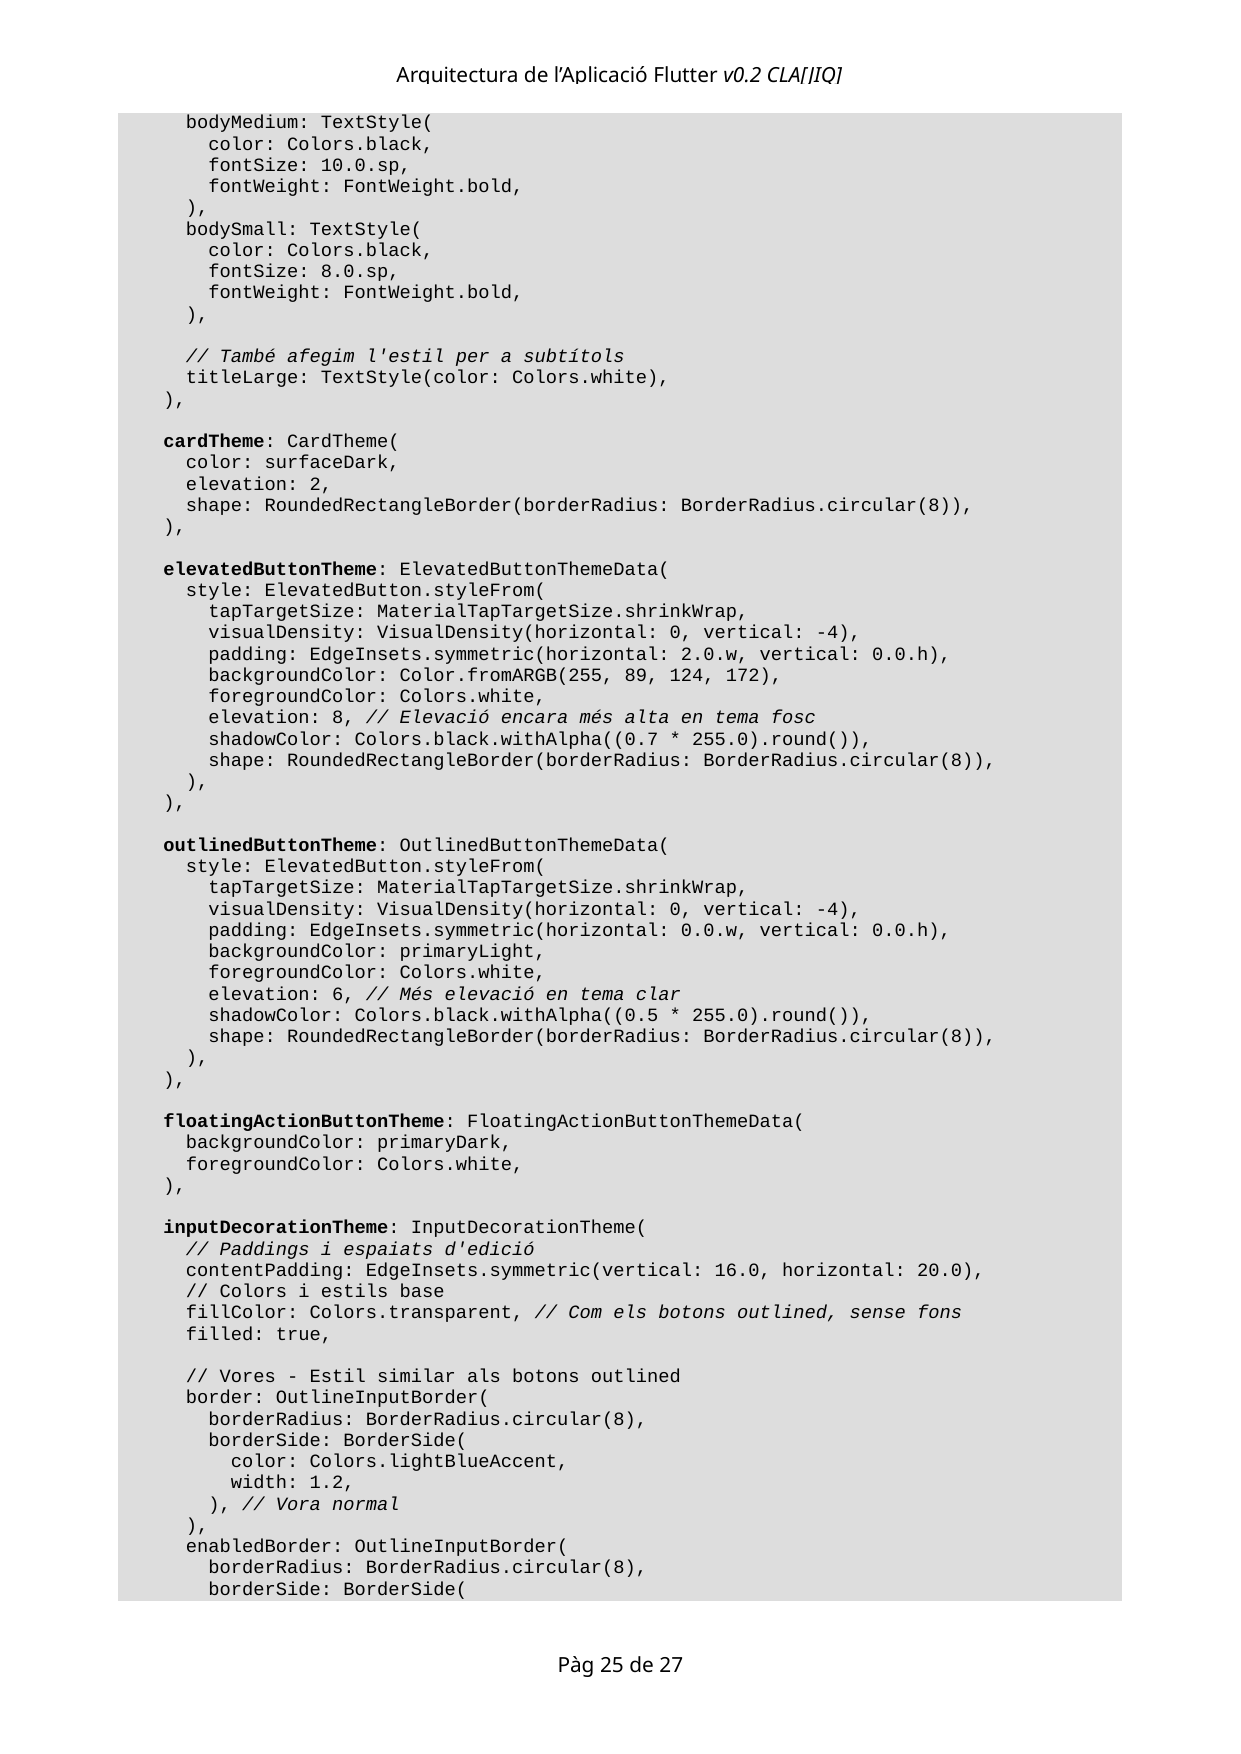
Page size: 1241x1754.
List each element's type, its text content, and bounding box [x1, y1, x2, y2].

text padding: EdgeInsets.symmetric(horizontal: 0.0.w, vertical: 0.0.h), [118, 921, 1122, 942]
text elevatedButtonTheme: ElevatedButtonThemeData( [118, 559, 1122, 581]
text backgroundColor: primaryDark, [118, 1133, 1122, 1154]
text elevation: 2, [118, 474, 1122, 496]
text borderRadius: BorderRadius.circular(8), [118, 1558, 1122, 1579]
text ), [118, 517, 1122, 538]
text contentPadding: EdgeInsets.symmetric(vertical: 16.0, horizontal: 20.0), [118, 1261, 1122, 1282]
text shape: RoundedRectangleBorder(borderRadius: BorderRadius.circular(8)), [118, 751, 1122, 772]
text inputDecorationTheme: InputDecorationTheme( [118, 1218, 1122, 1239]
text ), [118, 1069, 1122, 1091]
text visualDensity: VisualDensity(horizontal: 0, vertical: -4), [118, 899, 1122, 921]
text foregroundColor: Colors.white, [118, 963, 1122, 984]
text backgroundColor: Color.fromARGB(255, 89, 124, 172), [118, 666, 1122, 687]
text shape: RoundedRectangleBorder(borderRadius: BorderRadius.circular(8)), [118, 496, 1122, 517]
text ), [118, 772, 1122, 793]
text shadowColor: Colors.black.withAlpha((0.5 * 255.0).round()), [118, 1006, 1122, 1027]
text ), [118, 1048, 1122, 1069]
text elevation: 6, // Més elevació en tema clar [118, 984, 1122, 1006]
text color: Colors.black, [118, 241, 1122, 262]
text fontSize: 10.0.sp, [118, 156, 1122, 177]
text style: ElevatedButton.styleFrom( [118, 857, 1122, 878]
text tapTargetSize: MaterialTapTargetSize.shrinkWrap, [118, 878, 1122, 899]
text ), [118, 1516, 1122, 1537]
text enabledBorder: OutlineInputBorder( [118, 1537, 1122, 1558]
text bodyMedium: TextStyle( [118, 113, 1122, 134]
text floatingActionButtonTheme: FloatingActionButtonThemeData( [118, 1112, 1122, 1133]
text cardTheme: CardTheme( [118, 432, 1122, 453]
text color: Colors.black, [118, 134, 1122, 156]
text borderSide: BorderSide( [118, 1431, 1122, 1452]
text shadowColor: Colors.black.withAlpha((0.7 * 255.0).round()), [118, 729, 1122, 751]
text bodySmall: TextStyle( [118, 219, 1122, 241]
text color: Colors.lightBlueAccent, [118, 1452, 1122, 1473]
text // També afegim l'estil per a subtítols [118, 347, 1122, 368]
text foregroundColor: Colors.white, [118, 687, 1122, 708]
text fontWeight: FontWeight.bold, [118, 283, 1122, 304]
text color: surfaceDark, [118, 453, 1122, 474]
text ), // Vora normal [118, 1494, 1122, 1516]
text titleLarge: TextStyle(color: Colors.white), [118, 368, 1122, 389]
text style: ElevatedButton.styleFrom( [118, 581, 1122, 602]
text fontWeight: FontWeight.bold, [118, 177, 1122, 198]
text tapTargetSize: MaterialTapTargetSize.shrinkWrap, [118, 602, 1122, 623]
text elevation: 8, // Elevació encara més alta en tema fosc [118, 708, 1122, 729]
text ), [118, 793, 1122, 814]
text width: 1.2, [118, 1473, 1122, 1494]
text ), [118, 389, 1122, 411]
text border: OutlineInputBorder( [118, 1388, 1122, 1409]
text shape: RoundedRectangleBorder(borderRadius: BorderRadius.circular(8)), [118, 1027, 1122, 1048]
text visualDensity: VisualDensity(horizontal: 0, vertical: -4), [118, 623, 1122, 644]
text ), [118, 198, 1122, 219]
text // Paddings i espaiats d'edició [118, 1239, 1122, 1261]
text ), [118, 304, 1122, 326]
text padding: EdgeInsets.symmetric(horizontal: 2.0.w, vertical: 0.0.h), [118, 644, 1122, 666]
text outlinedButtonTheme: OutlinedButtonThemeData( [118, 836, 1122, 857]
text foregroundColor: Colors.white, [118, 1154, 1122, 1176]
text filled: true, [118, 1324, 1122, 1346]
text // Colors i estils base [118, 1282, 1122, 1303]
text // Vores - Estil similar als botons outlined [118, 1367, 1122, 1388]
text fillColor: Colors.transparent, // Com els botons outlined, sense fons [118, 1303, 1122, 1324]
text borderSide: BorderSide( [118, 1579, 1122, 1601]
text borderRadius: BorderRadius.circular(8), [118, 1409, 1122, 1431]
text backgroundColor: primaryLight, [118, 942, 1122, 963]
text fontSize: 8.0.sp, [118, 262, 1122, 283]
text ), [118, 1176, 1122, 1197]
